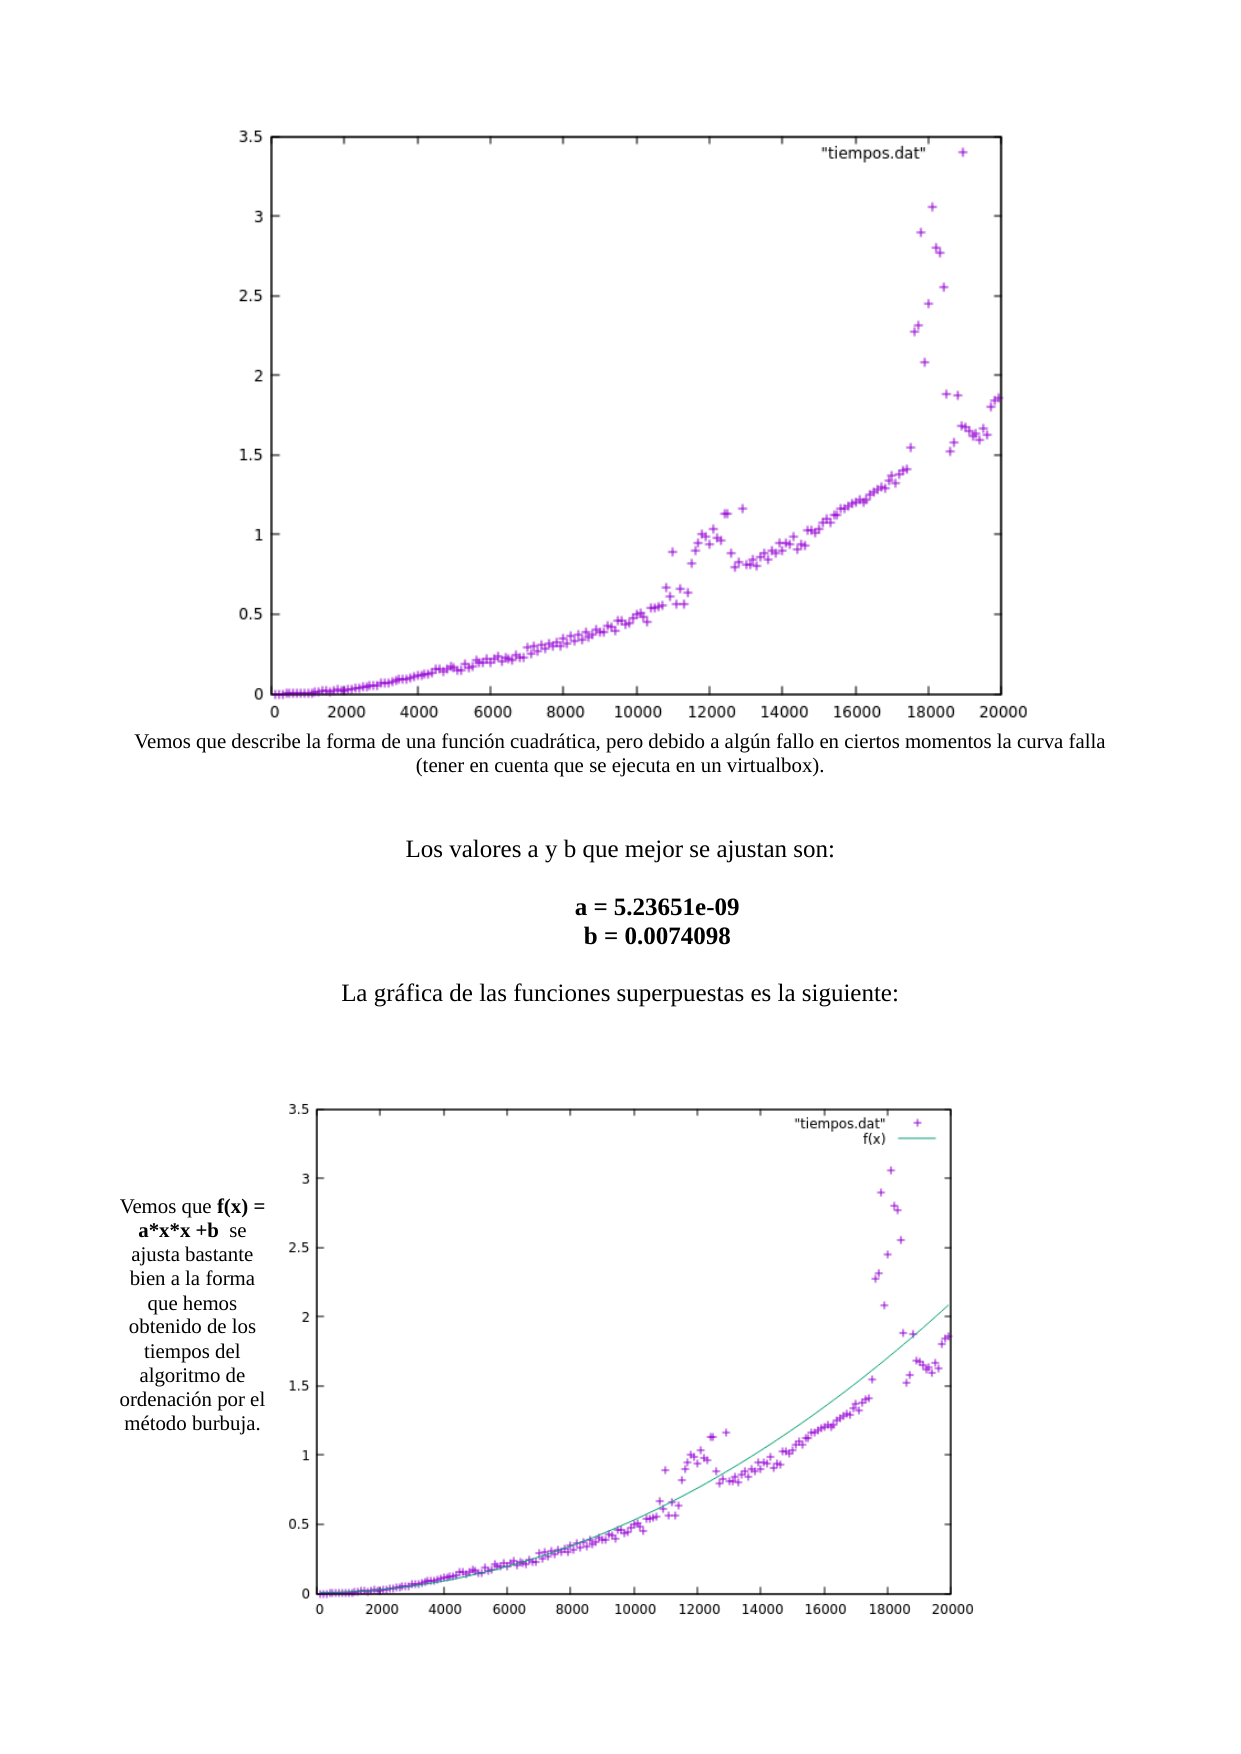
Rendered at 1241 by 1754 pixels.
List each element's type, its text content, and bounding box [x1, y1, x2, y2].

text a = 5.23651e-09 [118, 892, 1122, 921]
text Los valores a y b que mejor se ajustan son: [118, 834, 1122, 863]
text Vemos que f(x) = a*x*x +b se ajusta bastante bien a la forma que hemos obtenido de los tiempos del algoritmo de ordenación por el método burbuja. [118, 1194, 266, 1435]
text La gráfica de las funciones superpuestas es la siguiente: [118, 978, 1122, 1007]
text b = 0.0074098 [118, 921, 1122, 949]
text [974, 1194, 1122, 1435]
picture [266, 1093, 974, 1624]
picture [213, 118, 1028, 729]
text Vemos que describe la forma de una función cuadrática, pero debido a algún fallo en ciertos momentos la curva falla (tener en cuenta que se ejecuta en un virtualbox). [118, 118, 1122, 777]
